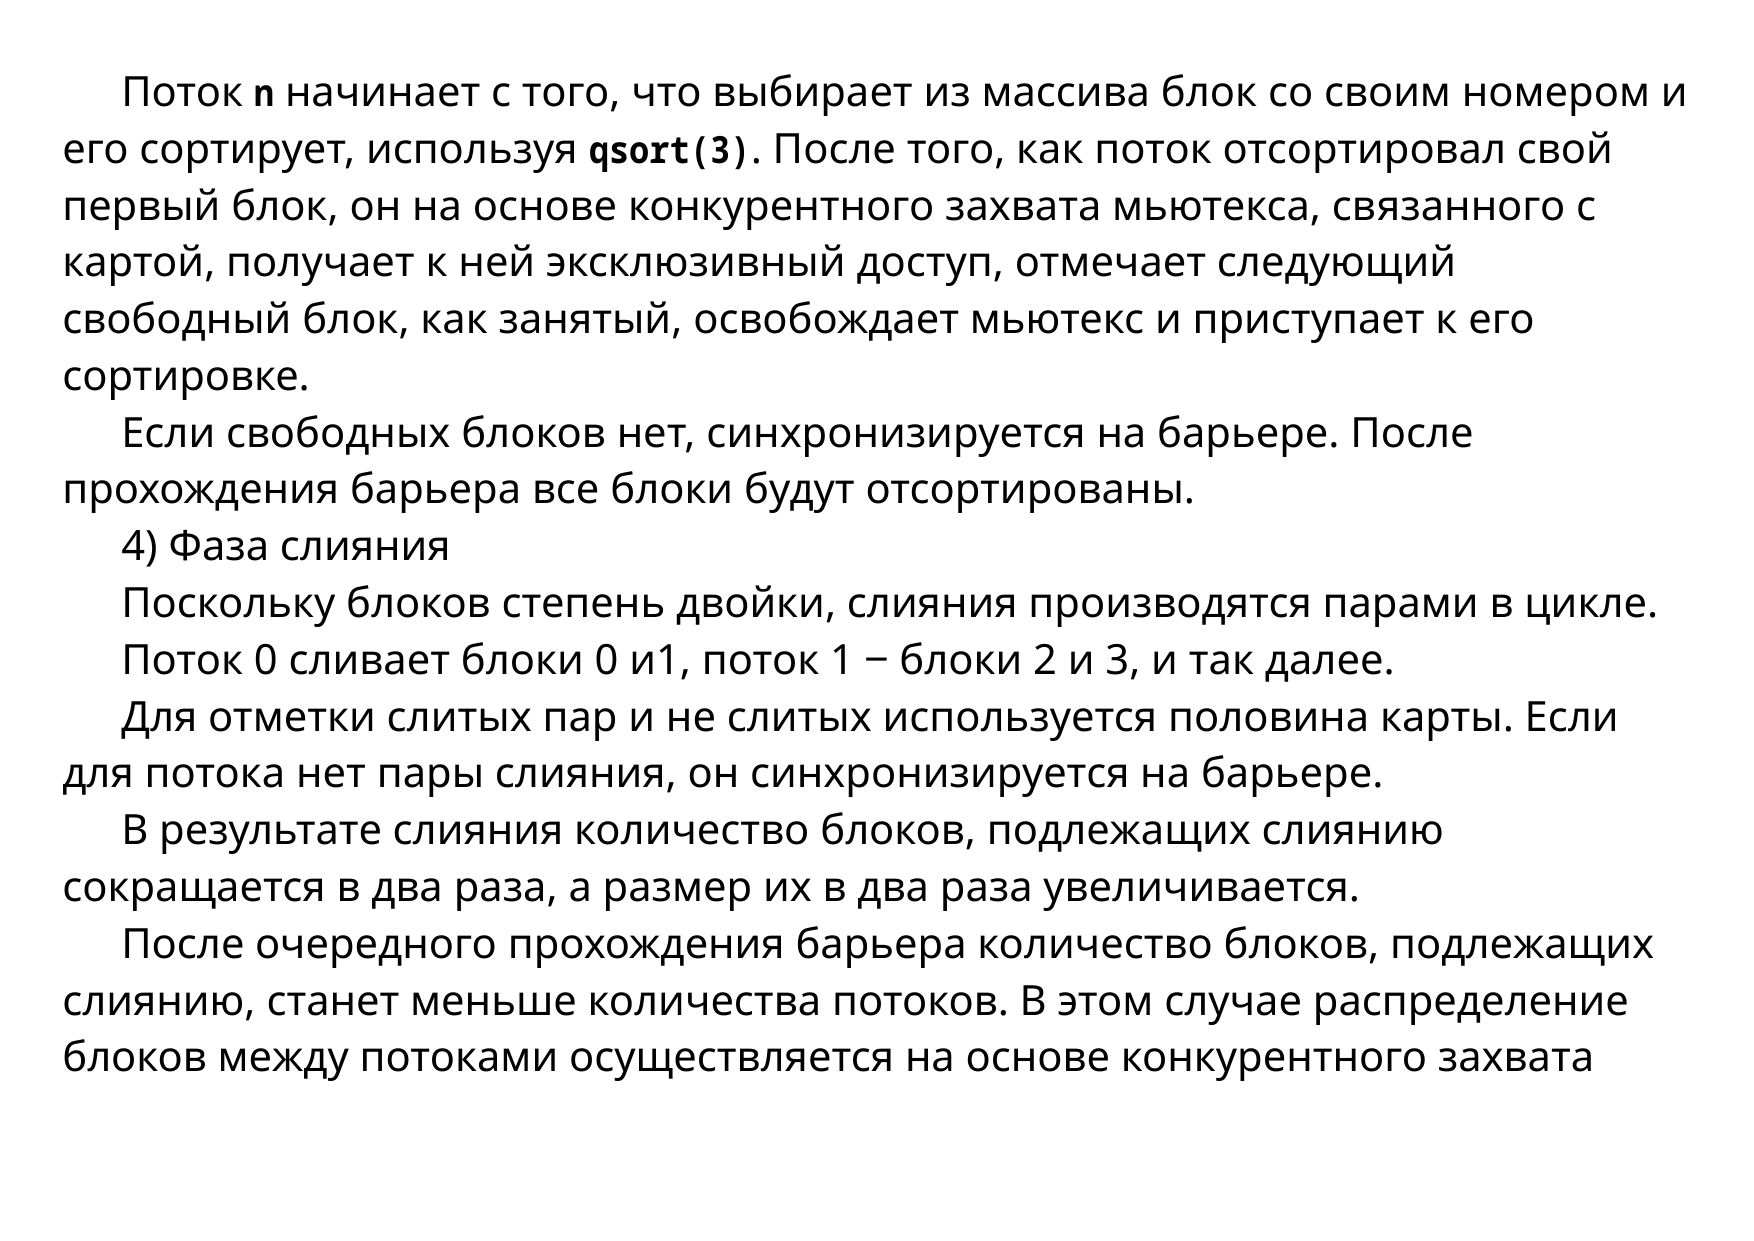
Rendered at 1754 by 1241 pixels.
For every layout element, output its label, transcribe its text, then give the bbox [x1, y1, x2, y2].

text Поток n начинает с того, что выбирает из массива блок со своим номером и его сортирует, используя qsort(3). После того, как поток отсортировал свой первый блок, он на основе конкурентного захвата мьютекса, связанного с картой, получает к ней эксклюзивный доступ, отмечает следующий свободный блок, как занятый, освобождает мьютекс и приступает к его сортировке. [62, 62, 1692, 403]
text В результате слияния количество блоков, подлежащих слиянию сокращается в два раза, а размер их в два раза увеличивается. [62, 800, 1692, 913]
text Поток 0 сливает блоки 0 и1, поток 1 ‒ блоки 2 и 3, и так далее. [62, 630, 1692, 686]
text Если свободных блоков нет, синхронизируется на барьере. После прохождения барьера все блоки будут отсортированы. [62, 403, 1692, 516]
text Для отметки слитых пар и не слитых используется половина карты. Если для потока нет пары слияния, он синхронизируется на барьере. [62, 686, 1692, 800]
text После очередного прохождения барьера количество блоков, подлежащих слиянию, станет меньше количества потоков. В этом случае распределение блоков между потоками осуществляется на основе конкурентного захвата [62, 913, 1692, 1084]
text 4) Фаза слияния [62, 516, 1692, 573]
text Поскольку блоков степень двойки, слияния производятся парами в цикле. [62, 573, 1692, 630]
